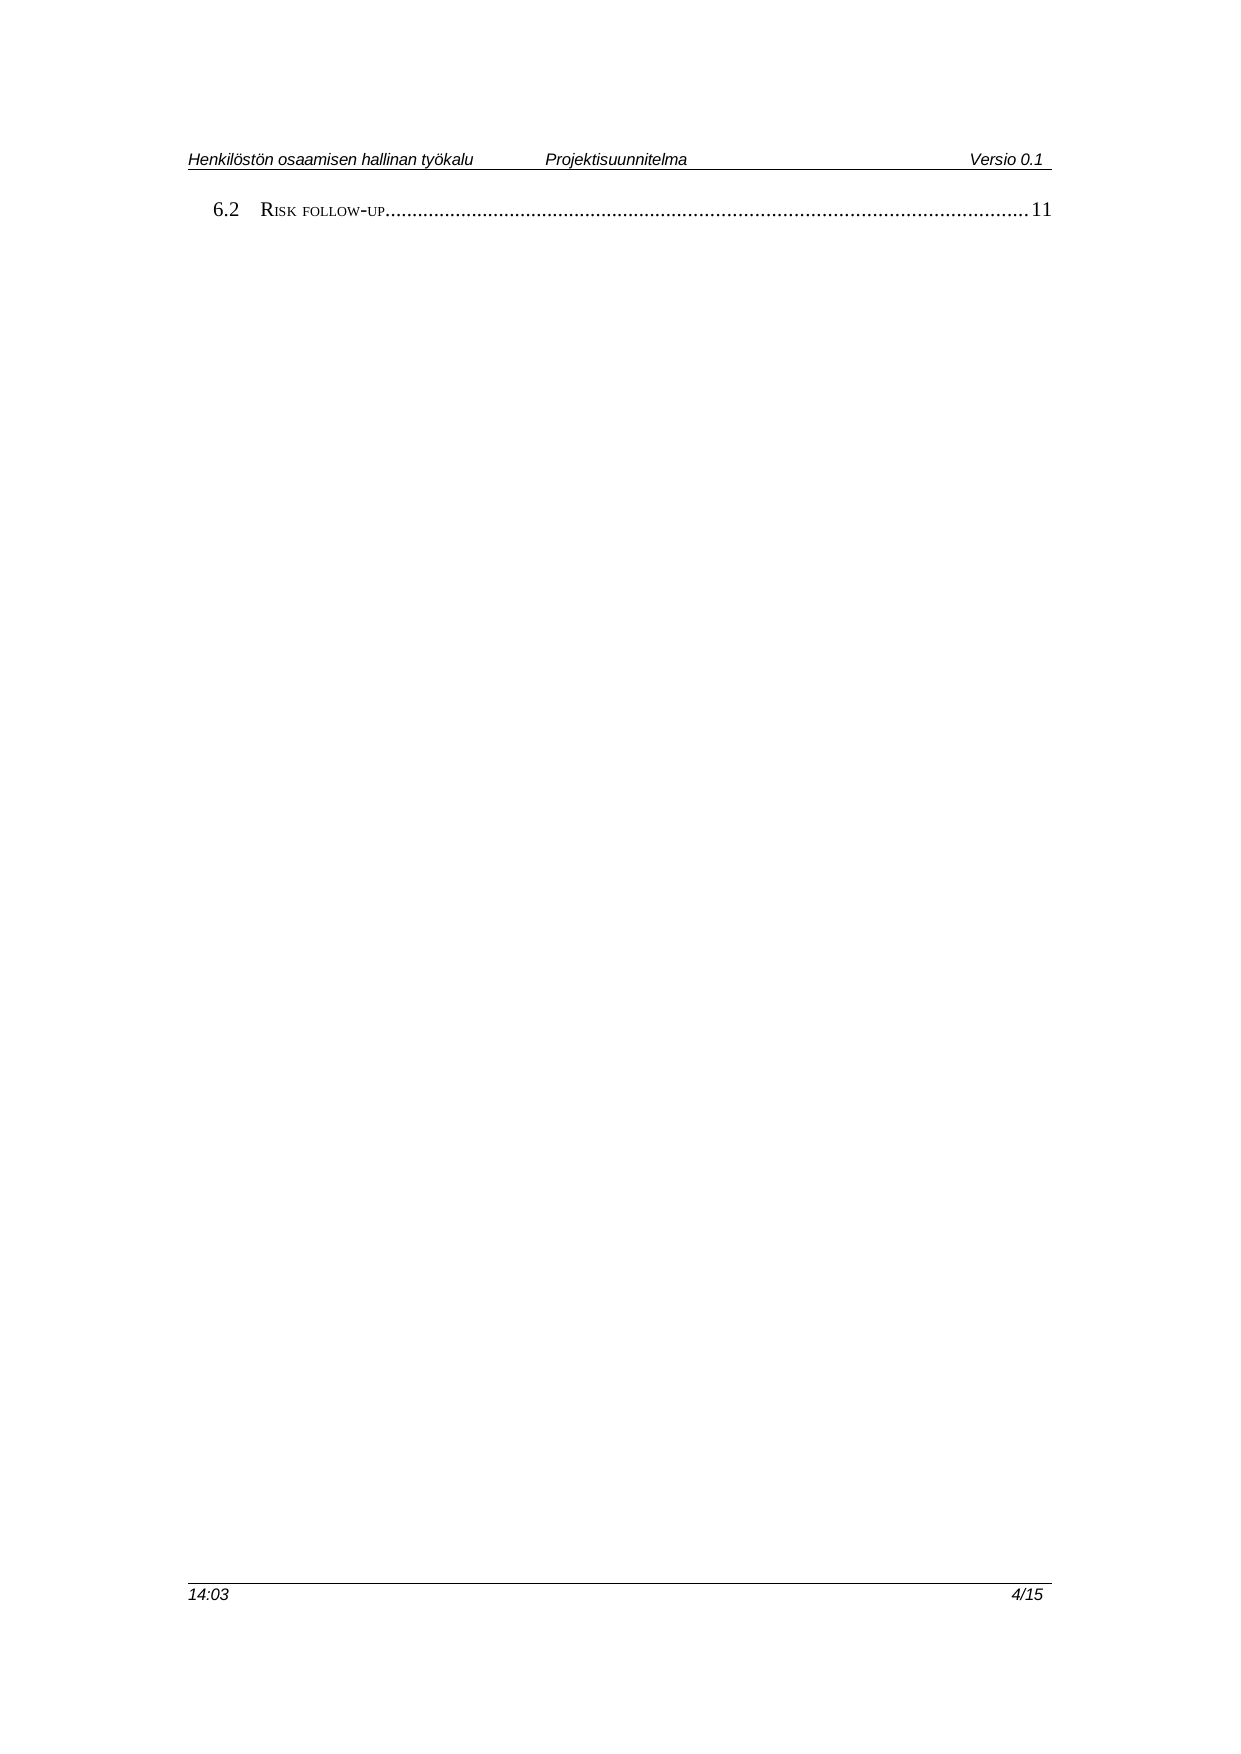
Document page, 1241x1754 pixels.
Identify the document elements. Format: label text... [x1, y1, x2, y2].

text 6.2 Risk follow-up 11 [213, 198, 1052, 221]
